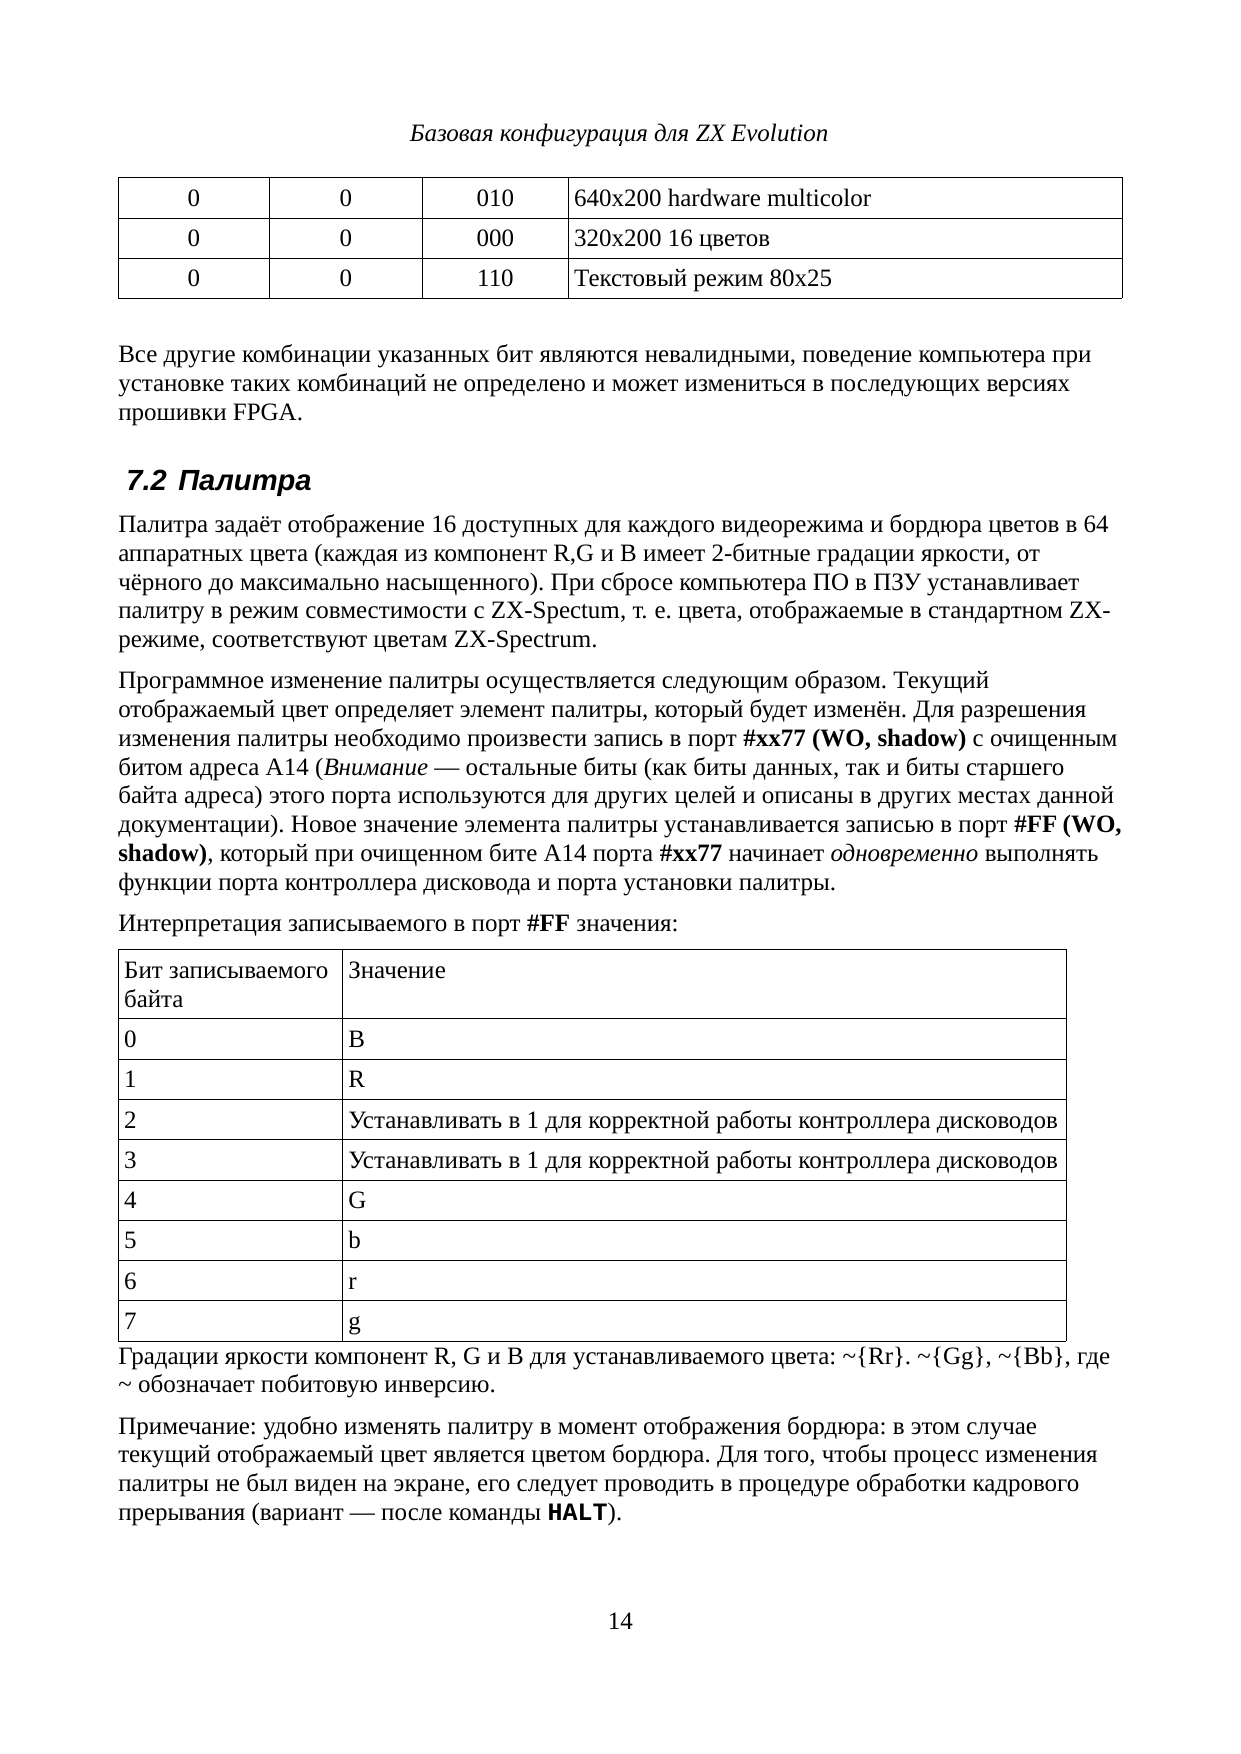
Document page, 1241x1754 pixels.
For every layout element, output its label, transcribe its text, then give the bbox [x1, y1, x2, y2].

table_cell G [343, 1181, 1066, 1220]
table_cell 0 [270, 178, 422, 217]
table_cell B [343, 1019, 1066, 1058]
table_cell b [343, 1221, 1066, 1260]
table_cell 1 [119, 1060, 342, 1099]
table_cell r [343, 1261, 1066, 1300]
table_cell 0 [270, 259, 422, 298]
table_cell g [343, 1301, 1066, 1341]
text Палитра задаёт отображение 16 доступных для каждого видеорежима и бордюра цветов в 64 аппаратных цвета (каждая из компонент R,G и B имеет 2-битные градации яркости, от чёрного до максимально насыщенного). При сбросе компьютера ПО в ПЗУ устанавливает палитру в режим совместимости с ZX-Spectum, т. е. цвета, отображаемые в стандартном ZX-режиме, соответствуют цветам ZX-Spectrum. [118, 509, 1122, 653]
text Программное изменение палитры осуществляется следующим образом. Текущий отображаемый цвет определяет элемент палитры, который будет изменён. Для разрешения изменения палитры необходимо произвести запись в порт #xx77 (WO, shadow) с очищенным битом адреса A14 (Внимание — остальные биты (как биты данных, так и биты старшего байта адреса) этого порта используются для других целей и описаны в других местах данной документации). Новое значение элемента палитры устанавливается записью в порт #FF (WO, shadow), который при очищенном бите A14 порта #xx77 начинает одновременно выполнять функции порта контроллера дисковода и порта установки палитры. [118, 665, 1122, 895]
table_cell R [343, 1060, 1066, 1099]
table_cell 2 [119, 1100, 342, 1139]
table_cell 110 [423, 259, 568, 298]
table_cell 5 [119, 1221, 342, 1260]
table_cell Устанавливать в 1 для корректной работы контроллера дисководов [343, 1100, 1066, 1139]
table_cell 3 [119, 1140, 342, 1179]
table_cell 4 [119, 1181, 342, 1220]
table_cell 0 [119, 259, 269, 298]
table_cell 0 [119, 1019, 342, 1058]
table_cell 640x200 hardware multicolor [569, 178, 1122, 217]
table_cell 010 [423, 178, 568, 217]
text Все другие комбинации указанных бит являются невалидными, поведение компьютера при установке таких комбинаций не определено и может измениться в последующих версиях прошивки FPGA. [118, 339, 1122, 426]
table_cell 0 [270, 219, 422, 258]
table_cell 7 [119, 1301, 342, 1341]
table_cell 0 [119, 219, 269, 258]
table_cell 0 [119, 178, 269, 217]
table_header Значение [343, 950, 1066, 1018]
text Градации яркости компонент R, G и B для устанавливаемого цвета: ~{Rr}. ~{Gg}, ~{Bb}, где ~ обозначает побитовую инверсию. [118, 1341, 1122, 1398]
table_cell Текстовый режим 80x25 [569, 259, 1122, 298]
subtitle Палитра [118, 463, 1122, 497]
table_cell 000 [423, 219, 568, 258]
text Интерпретация записываемого в порт #FF значения: [118, 908, 1122, 937]
table_cell Устанавливать в 1 для корректной работы контроллера дисководов [343, 1140, 1066, 1179]
table_cell 320x200 16 цветов [569, 219, 1122, 258]
text Примечание: удобно изменять палитру в момент отображения бордюра: в этом случае текущий отображаемый цвет является цветом бордюра. Для того, чтобы процесс изменения палитры не был виден на экране, его следует проводить в процедуре обработки кадрового прерывания (вариант — после команды HALT). [118, 1411, 1122, 1528]
table_header Бит записываемого байта [119, 950, 342, 1018]
table_cell 6 [119, 1261, 342, 1300]
